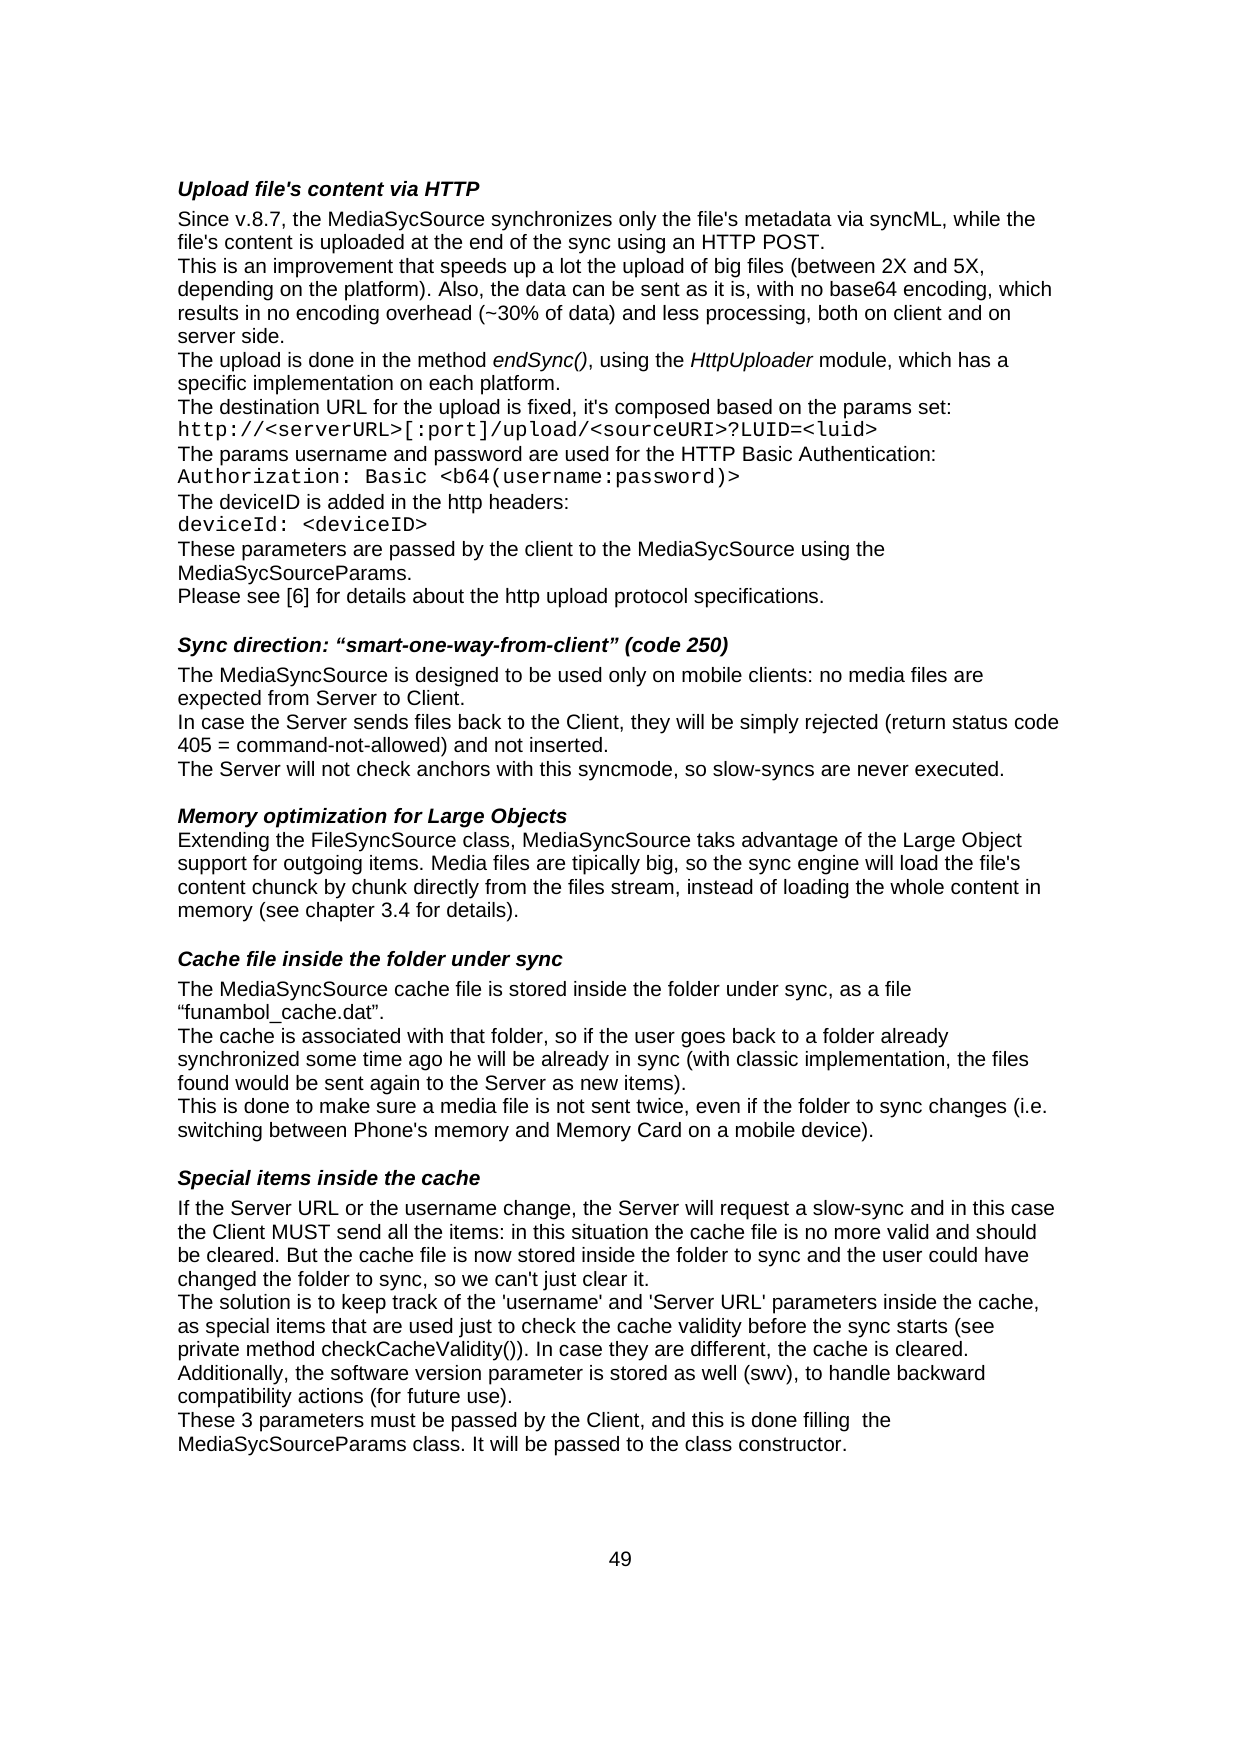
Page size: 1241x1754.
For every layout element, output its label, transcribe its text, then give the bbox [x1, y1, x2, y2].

subtitle Cache file inside the folder under sync [177, 947, 1063, 971]
text The params username and password are used for the HTTP Basic Authentication: Authorization: Basic <b64(username:password)> [177, 443, 1063, 490]
text The solution is to keep track of the 'username' and 'Server URL' parameters inside the cache, as special items that are used just to check the cache validity before the sync starts (see private method checkCacheValidity()). In case they are different, the cache is cleared. [177, 1291, 1063, 1361]
text The Server will not check anchors with this syncmode, so slow-syncs are never executed. [177, 757, 1063, 781]
text Since v.8.7, the MediaSycSource synchronizes only the file's metadata via syncML, while the file's content is uploaded at the end of the sync using an HTTP POST. [177, 207, 1063, 254]
text If the Server URL or the username change, the Server will request a slow-sync and in this case the Client MUST send all the items: in this situation the cache file is no more valid and should be cleared. But the cache file is now stored inside the folder to sync and the user could have changed the folder to sync, so we can't just clear it. [177, 1197, 1063, 1291]
text The deviceID is added in the http headers: [177, 490, 1063, 514]
text This is done to make sure a media file is not sent twice, even if the folder to sync changes (i.e. switching between Phone's memory and Memory Card on a mobile device). [177, 1095, 1063, 1142]
text The upload is done in the method endSync(), using the HttpUploader module, which has a specific implementation on each platform. The destination URL for the upload is fixed, it's composed based on the params set: http://<serverURL>[:port]/upload/<sourceURI>?LUID=<luid> [177, 348, 1063, 443]
text In case the Server sends files back to the Client, they will be simply rejected (return status code 405 = command-not-allowed) and not inserted. [177, 710, 1063, 757]
text Please see [6] for details about the http upload protocol specifications. [177, 585, 1063, 608]
text This is an improvement that speeds up a lot the upload of big files (between 2X and 5X, depending on the platform). Also, the data can be sent as it is, with no base64 encoding, which results in no encoding overhead (~30% of data) and less processing, both on client and on server side. [177, 254, 1063, 348]
text The cache is associated with that folder, so if the user goes back to a folder already synchronized some time ago he will be already in sync (with classic implementation, the files found would be sent again to the Server as new items). [177, 1024, 1063, 1095]
subtitle Upload file's content via HTTP [177, 177, 1063, 201]
text The MediaSyncSource cache file is stored inside the folder under sync, as a file “funambol_cache.dat”. [177, 977, 1063, 1024]
text Memory optimization for Large Objects [177, 804, 1063, 828]
text These 3 parameters must be passed by the Client, and this is done filling the MediaSycSourceParams class. It will be passed to the class constructor. [177, 1408, 1063, 1456]
text The MediaSyncSource is designed to be used only on mobile clients: no media files are expected from Server to Client. [177, 663, 1063, 710]
text deviceId: <deviceID> [177, 514, 1063, 538]
subtitle Special items inside the cache [177, 1167, 1063, 1190]
text These parameters are passed by the client to the MediaSycSource using the MediaSycSourceParams. [177, 538, 1063, 585]
text Additionally, the software version parameter is stored as well (swv), to handle backward compatibility actions (for future use). [177, 1361, 1063, 1408]
subtitle Sync direction: “smart-one-way-from-client” (code 250) [177, 633, 1063, 657]
text Extending the FileSyncSource class, MediaSyncSource taks advantage of the Large Object support for outgoing items. Media files are tipically big, so the sync engine will load the file's content chunck by chunk directly from the files stream, instead of loading the whole content in memory (see chapter 3.4 for details). [177, 828, 1063, 922]
